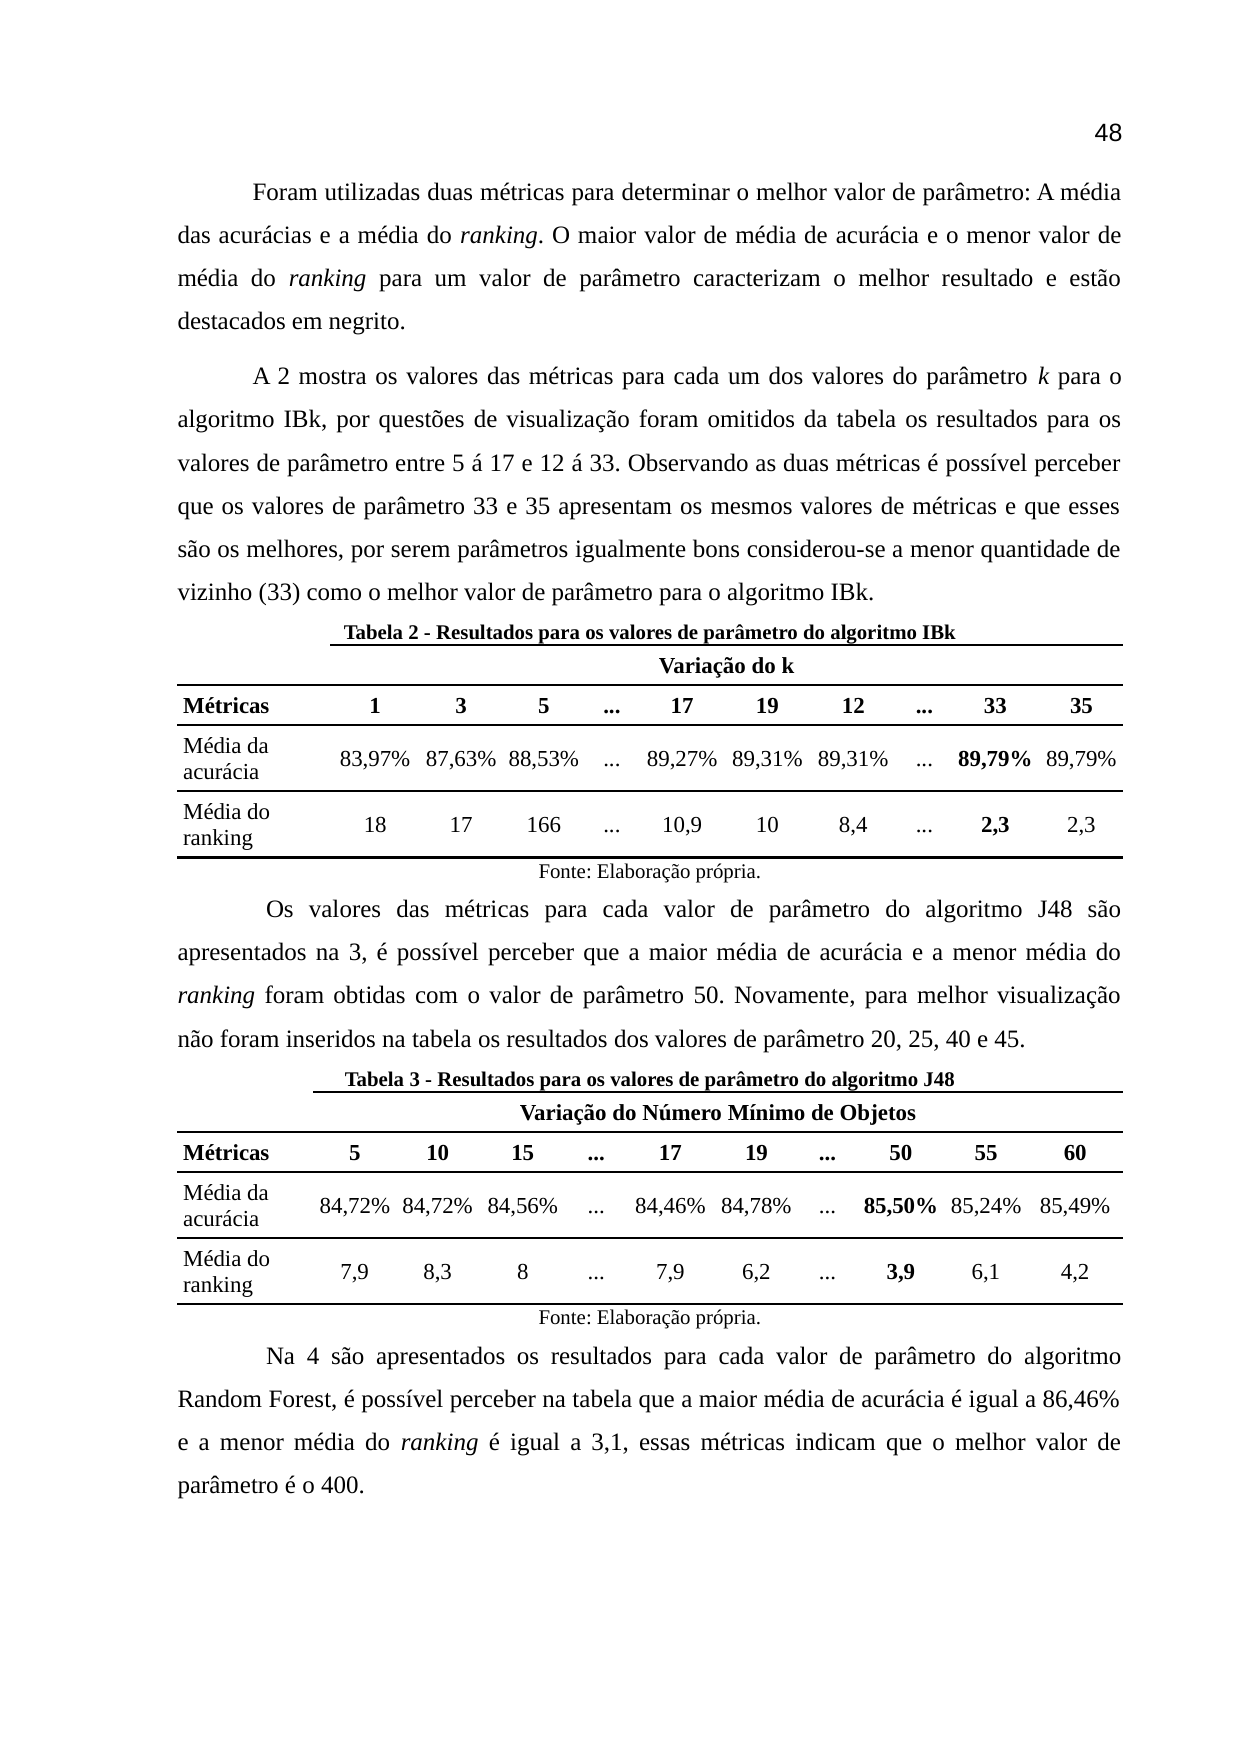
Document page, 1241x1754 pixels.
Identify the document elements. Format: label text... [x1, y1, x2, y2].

text A Tabela 2 mostra os valores das métricas para cada um dos valores do parâmetro k para o algoritmo IBk, por questões de visualização foram omitidos da tabela os resultados para os valores de parâmetro entre 5 á 17 e 12 á 33. Observando as duas métricas é possível perceber que os valores de parâmetro 33 e 35 apresentam os mesmos valores de métricas e que esses são os melhores, por serem parâmetros igualmente bons considerou-se a menor quantidade de vizinho (33) como o melhor valor de parâmetro para o algoritmo IBk. [177, 361, 1122, 606]
table_header [177, 1091, 313, 1131]
table_cell Média do ranking [177, 1239, 313, 1303]
table_cell 84,78% [715, 1173, 797, 1237]
table_cell Métricas [177, 1133, 313, 1171]
table_cell 19 [715, 1133, 797, 1171]
table_cell 50 [857, 1133, 944, 1171]
table_cell 8,3 [396, 1239, 479, 1303]
table_cell 7,9 [626, 1239, 715, 1303]
table_cell 84,72% [396, 1173, 479, 1237]
table_cell 85,24% [944, 1173, 1027, 1237]
table_cell 89,79% [1040, 726, 1122, 790]
table_cell 85,49% [1027, 1173, 1122, 1237]
table_cell 8 [479, 1239, 566, 1303]
table_cell ... [898, 792, 951, 856]
table_cell 85,50% [857, 1173, 944, 1237]
table_cell Média da acurácia [177, 1173, 313, 1237]
table_cell Média do ranking [177, 792, 330, 856]
table_cell 84,46% [626, 1173, 715, 1237]
table_cell 3,9 [857, 1239, 944, 1303]
table_header Variação do k [330, 646, 1122, 684]
table_cell ... [898, 686, 951, 724]
table_cell 83,97% [330, 726, 419, 790]
table_cell 2,3 [951, 792, 1040, 856]
table_cell 2,3 [1040, 792, 1122, 856]
table_cell ... [566, 1133, 626, 1171]
table_cell 84,56% [479, 1173, 566, 1237]
table_cell 89,27% [638, 726, 726, 790]
table_cell 6,1 [944, 1239, 1027, 1303]
text Fonte: Elaboração própria. [177, 859, 1122, 883]
table_cell 88,53% [502, 726, 585, 790]
table_cell ... [798, 1239, 857, 1303]
table_cell ... [566, 1173, 626, 1237]
table_cell 35 [1040, 686, 1122, 724]
table_cell 10 [726, 792, 808, 856]
table_header [177, 644, 330, 684]
table_cell 8,4 [809, 792, 897, 856]
table_cell 19 [726, 686, 808, 724]
table_cell 87,63% [419, 726, 502, 790]
table_cell Métricas [177, 686, 330, 724]
table_cell 18 [330, 792, 419, 856]
table_cell 6,2 [715, 1239, 797, 1303]
table_cell 89,79% [951, 726, 1040, 790]
table_cell 3 [419, 686, 502, 724]
table_cell ... [585, 726, 638, 790]
table_cell 12 [809, 686, 897, 724]
text Na Tabela 4 são apresentados os resultados para cada valor de parâmetro do algoritmo Random Forest, é possível perceber na tabela que a maior média de acurácia é igual a 86,46% e a menor média do ranking é igual a 3,1, essas métricas indicam que o melhor valor de parâmetro é o 400. [177, 1341, 1122, 1499]
table_cell 55 [944, 1133, 1027, 1171]
table_cell ... [585, 686, 638, 724]
table_cell 84,72% [313, 1173, 396, 1237]
table_cell 17 [626, 1133, 715, 1171]
table_cell 89,31% [809, 726, 897, 790]
table_cell 166 [502, 792, 585, 856]
table_cell ... [585, 792, 638, 856]
text Os valores das métricas para cada valor de parâmetro do algoritmo J48 são apresentados na Tabela 3, é possível perceber que a maior média de acurácia e a menor média do ranking foram obtidas com o valor de parâmetro 50. Novamente, para melhor visualização não foram inseridos na tabela os resultados dos valores de parâmetro 20, 25, 40 e 45. [177, 894, 1122, 1052]
table_cell 5 [313, 1133, 396, 1171]
table_cell ... [798, 1133, 857, 1171]
table_cell ... [898, 726, 951, 790]
table_cell 33 [951, 686, 1040, 724]
table_cell 15 [479, 1133, 566, 1171]
text Foram utilizadas duas métricas para determinar o melhor valor de parâmetro: A média das acurácias e a média do ranking. O maior valor de média de acurácia e o menor valor de média do ranking para um valor de parâmetro caracterizam o melhor resultado e estão destacados em negrito. [177, 177, 1122, 335]
table_cell 17 [419, 792, 502, 856]
table_cell 4,2 [1027, 1239, 1122, 1303]
table_cell ... [798, 1173, 857, 1237]
table_cell 7,9 [313, 1239, 396, 1303]
table_cell 89,31% [726, 726, 808, 790]
table_cell Média da acurácia [177, 726, 330, 790]
table_cell 17 [638, 686, 726, 724]
table_cell 60 [1027, 1133, 1122, 1171]
text Tabela 3 - Resultados para os valores de parâmetro do algoritmo J48 [177, 1067, 1122, 1091]
text Fonte: Elaboração própria. [177, 1305, 1122, 1329]
table_cell 10,9 [638, 792, 726, 856]
text Tabela 2 - Resultados para os valores de parâmetro do algoritmo IBk [177, 620, 1122, 644]
table_cell ... [566, 1239, 626, 1303]
table_cell 5 [502, 686, 585, 724]
table_header Variação do Número Mínimo de Objetos [313, 1093, 1122, 1131]
table_cell 1 [330, 686, 419, 724]
table_cell 10 [396, 1133, 479, 1171]
